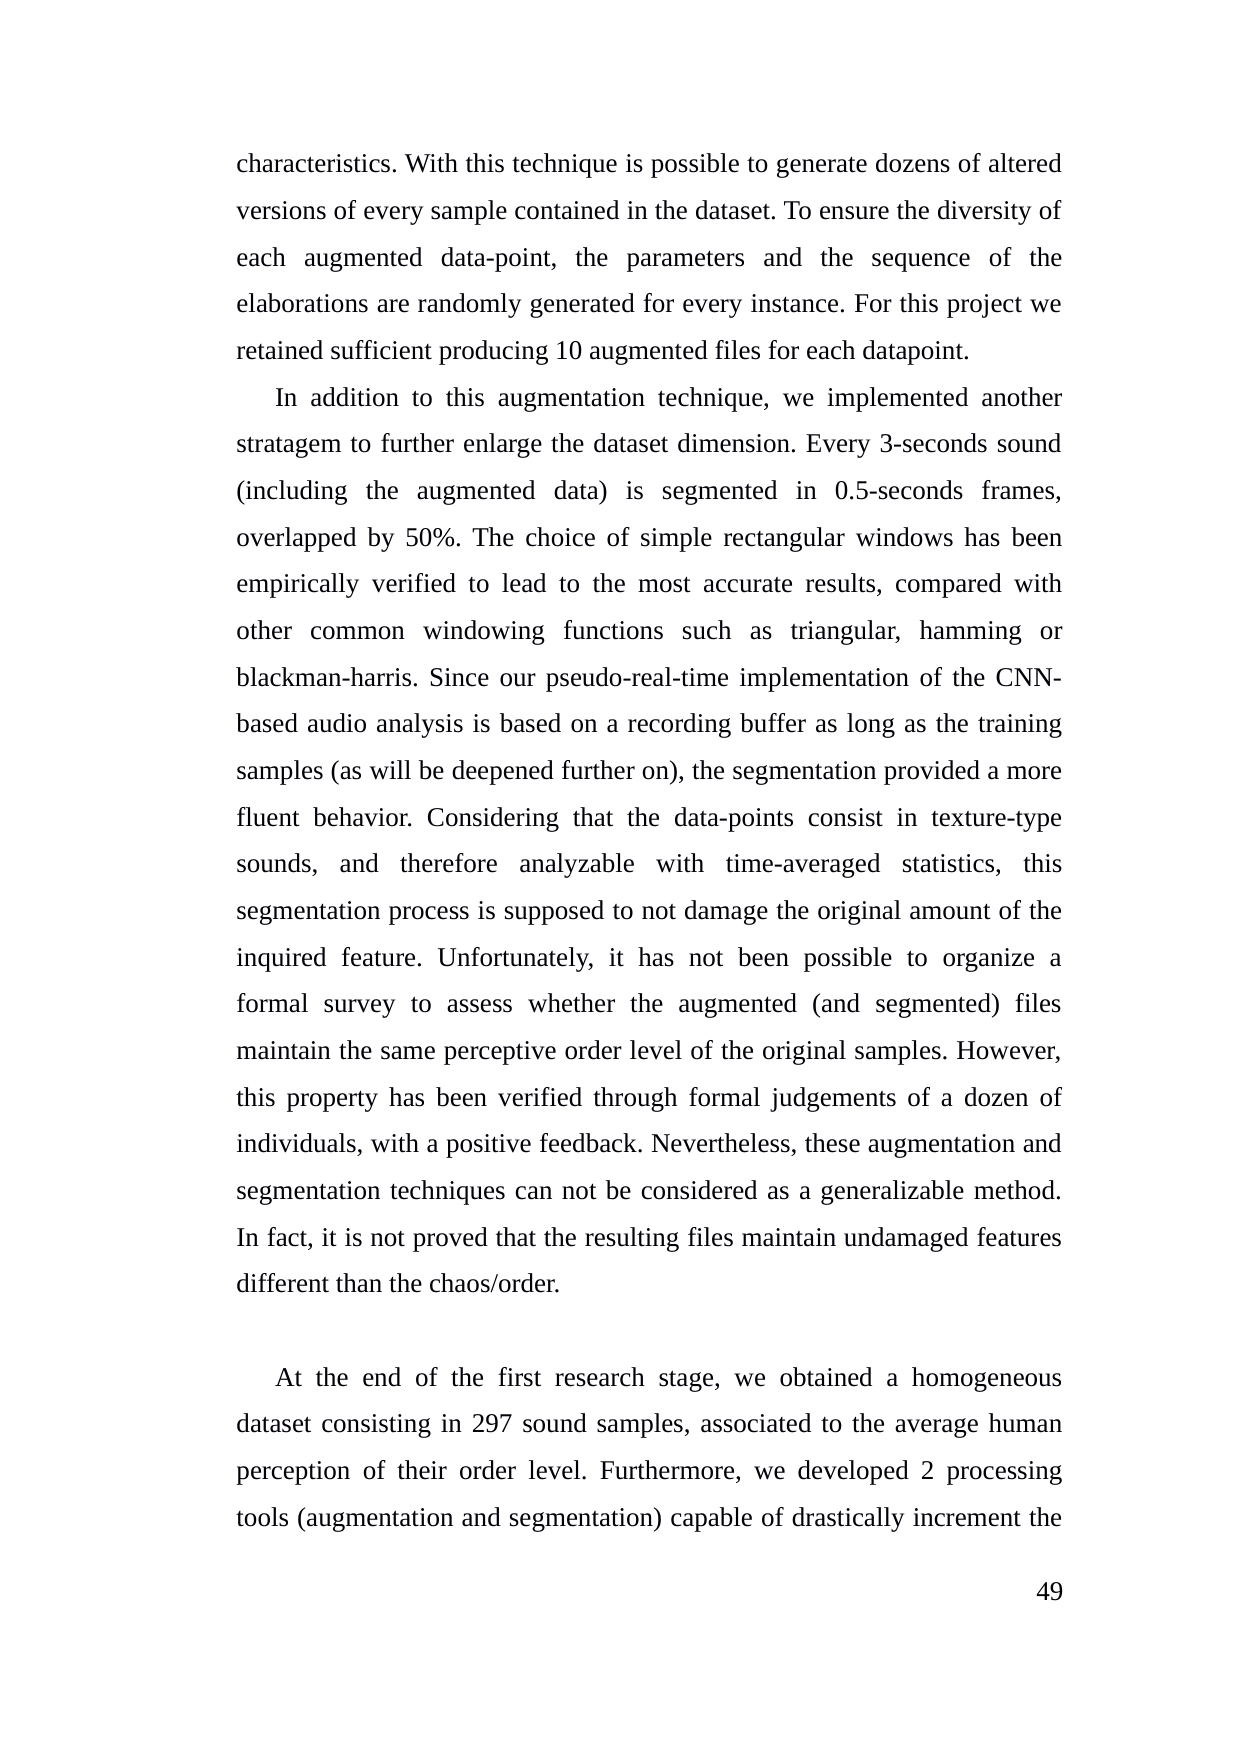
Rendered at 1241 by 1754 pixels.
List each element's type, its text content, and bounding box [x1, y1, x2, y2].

text At the end of the first research stage, we obtained a homogeneous dataset consisting in 297 sound samples, associated to the average human perception of their order level. Furthermore, we developed 2 processing tools (augmentation and segmentation) capable of drastically increment the [236, 1361, 1063, 1532]
text characteristics. With this technique is possible to generate dozens of altered versions of every sample contained in the dataset. To ensure the diversity of each augmented data-point, the parameters and the sequence of the elaborations are randomly generated for every instance. For this project we retained sufficient producing 10 augmented files for each datapoint. [236, 148, 1063, 365]
text In addition to this augmentation technique, we implemented another stratagem to further enlarge the dataset dimension. Every 3-seconds sound (including the augmented data) is segmented in 0.5-seconds frames, overlapped by 50%. The choice of simple rectangular windows has been empirically verified to lead to the most accurate results, compared with other common windowing functions such as triangular, hamming or blackman-harris. Since our pseudo-real-time implementation of the CNN-based audio analysis is based on a recording buffer as long as the training samples (as will be deepened further on), the segmentation provided a more fluent behavior. Considering that the data-points consist in texture-type sounds, and therefore analyzable with time-averaged statistics, this segmentation process is supposed to not damage the original amount of the inquired feature. Unfortunately, it has not been possible to organize a formal survey to assess whether the augmented (and segmented) files maintain the same perceptive order level of the original samples. However, this property has been verified through formal judgements of a dozen of individuals, with a positive feedback. Nevertheless, these augmentation and segmentation techniques can not be considered as a generalizable method. In fact, it is not proved that the resulting files maintain undamaged features different than the chaos/order. [236, 381, 1063, 1299]
